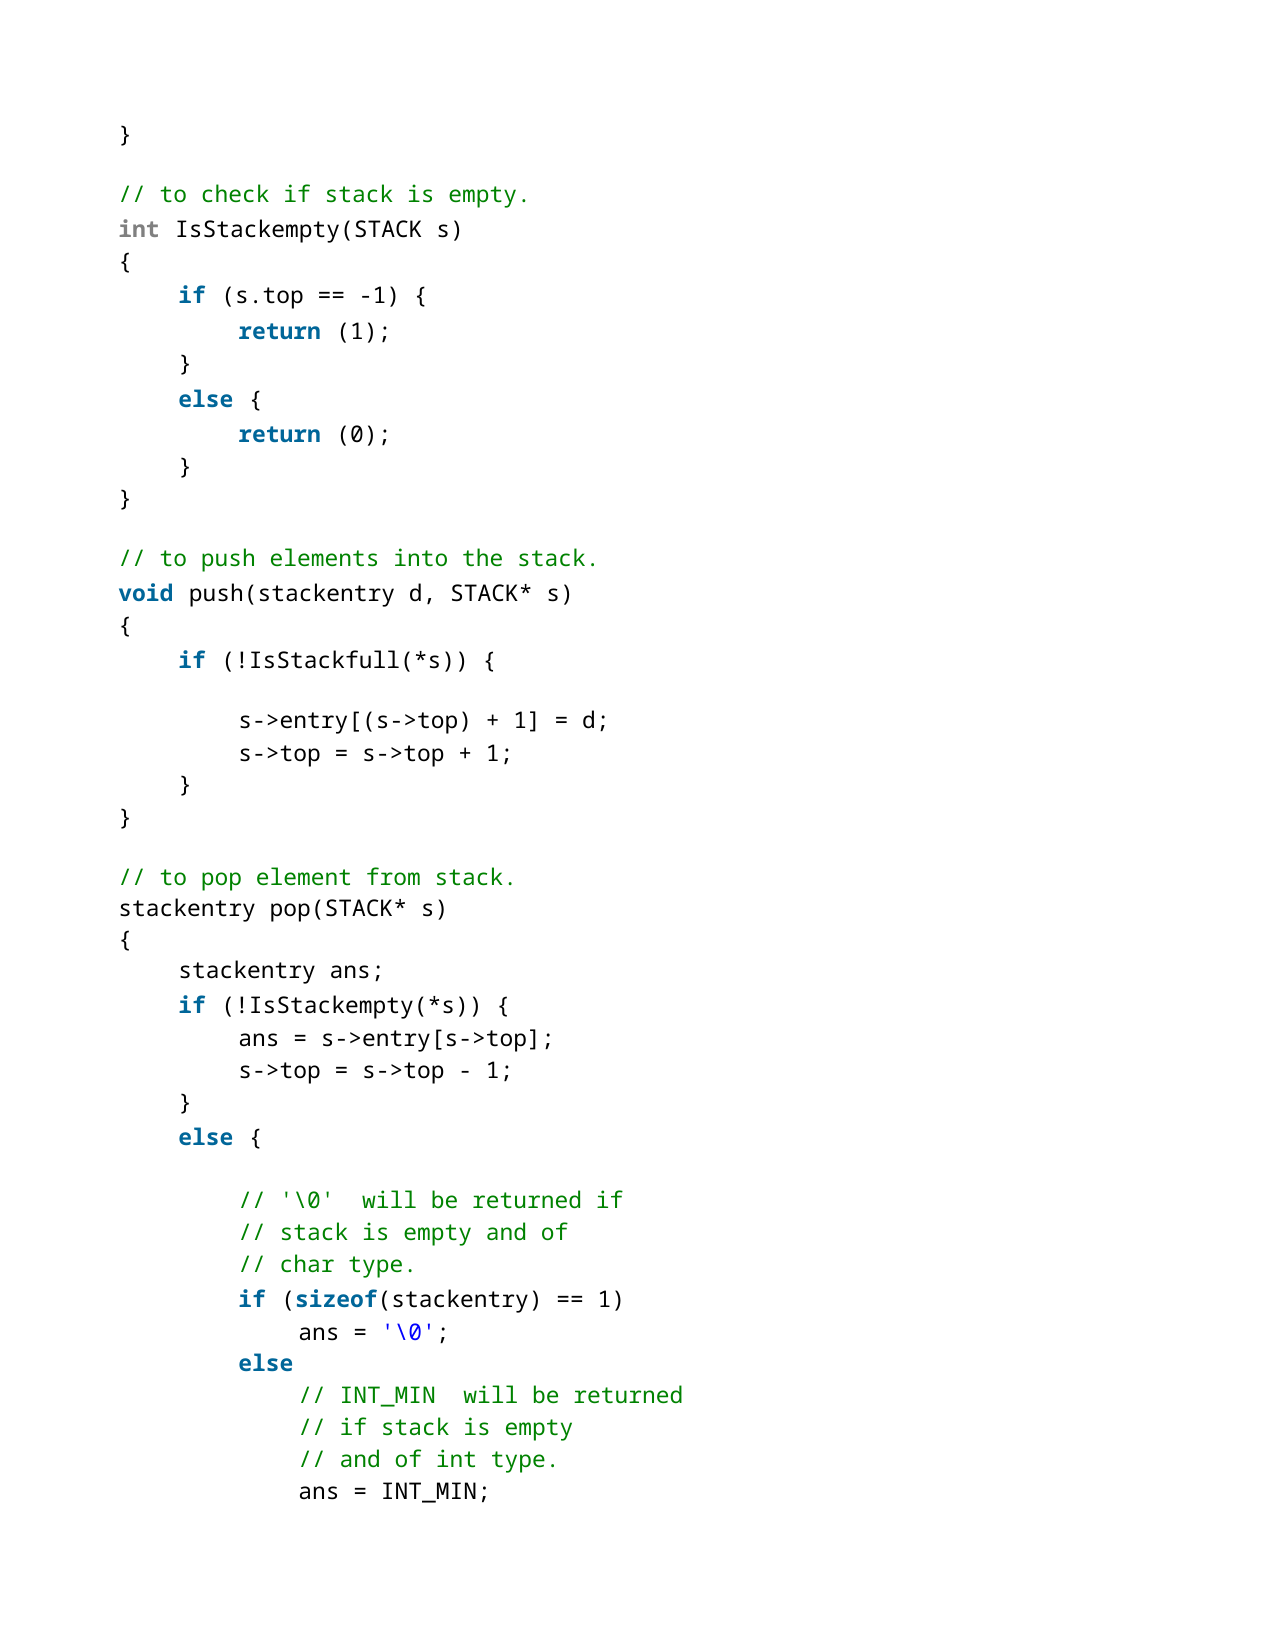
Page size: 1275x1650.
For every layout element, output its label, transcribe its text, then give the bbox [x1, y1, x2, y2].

table_header } // to check if stack is empty. int IsStackempty(STACK s) { if (s.top == -1) { return (1); } else { return (0); } } // to push elements into the stack. void push(stackentry d, STACK* s) { if (!IsStackfull(*s)) { s->entry[(s->top) + 1] = d; s->top = s->top + 1; } } // to pop element from stack. stackentry pop(STACK* s) { stackentry ans; if (!IsStackempty(*s)) { ans = s->entry[s->top]; s->top = s->top - 1; } else { // '\0' will be returned if // stack is empty and of // char type. if (sizeof(stackentry) == 1) ans = '\0'; else // INT_MIN will be returned // if stack is empty // and of int type. ans = INT_MIN; [118, 118, 899, 1507]
